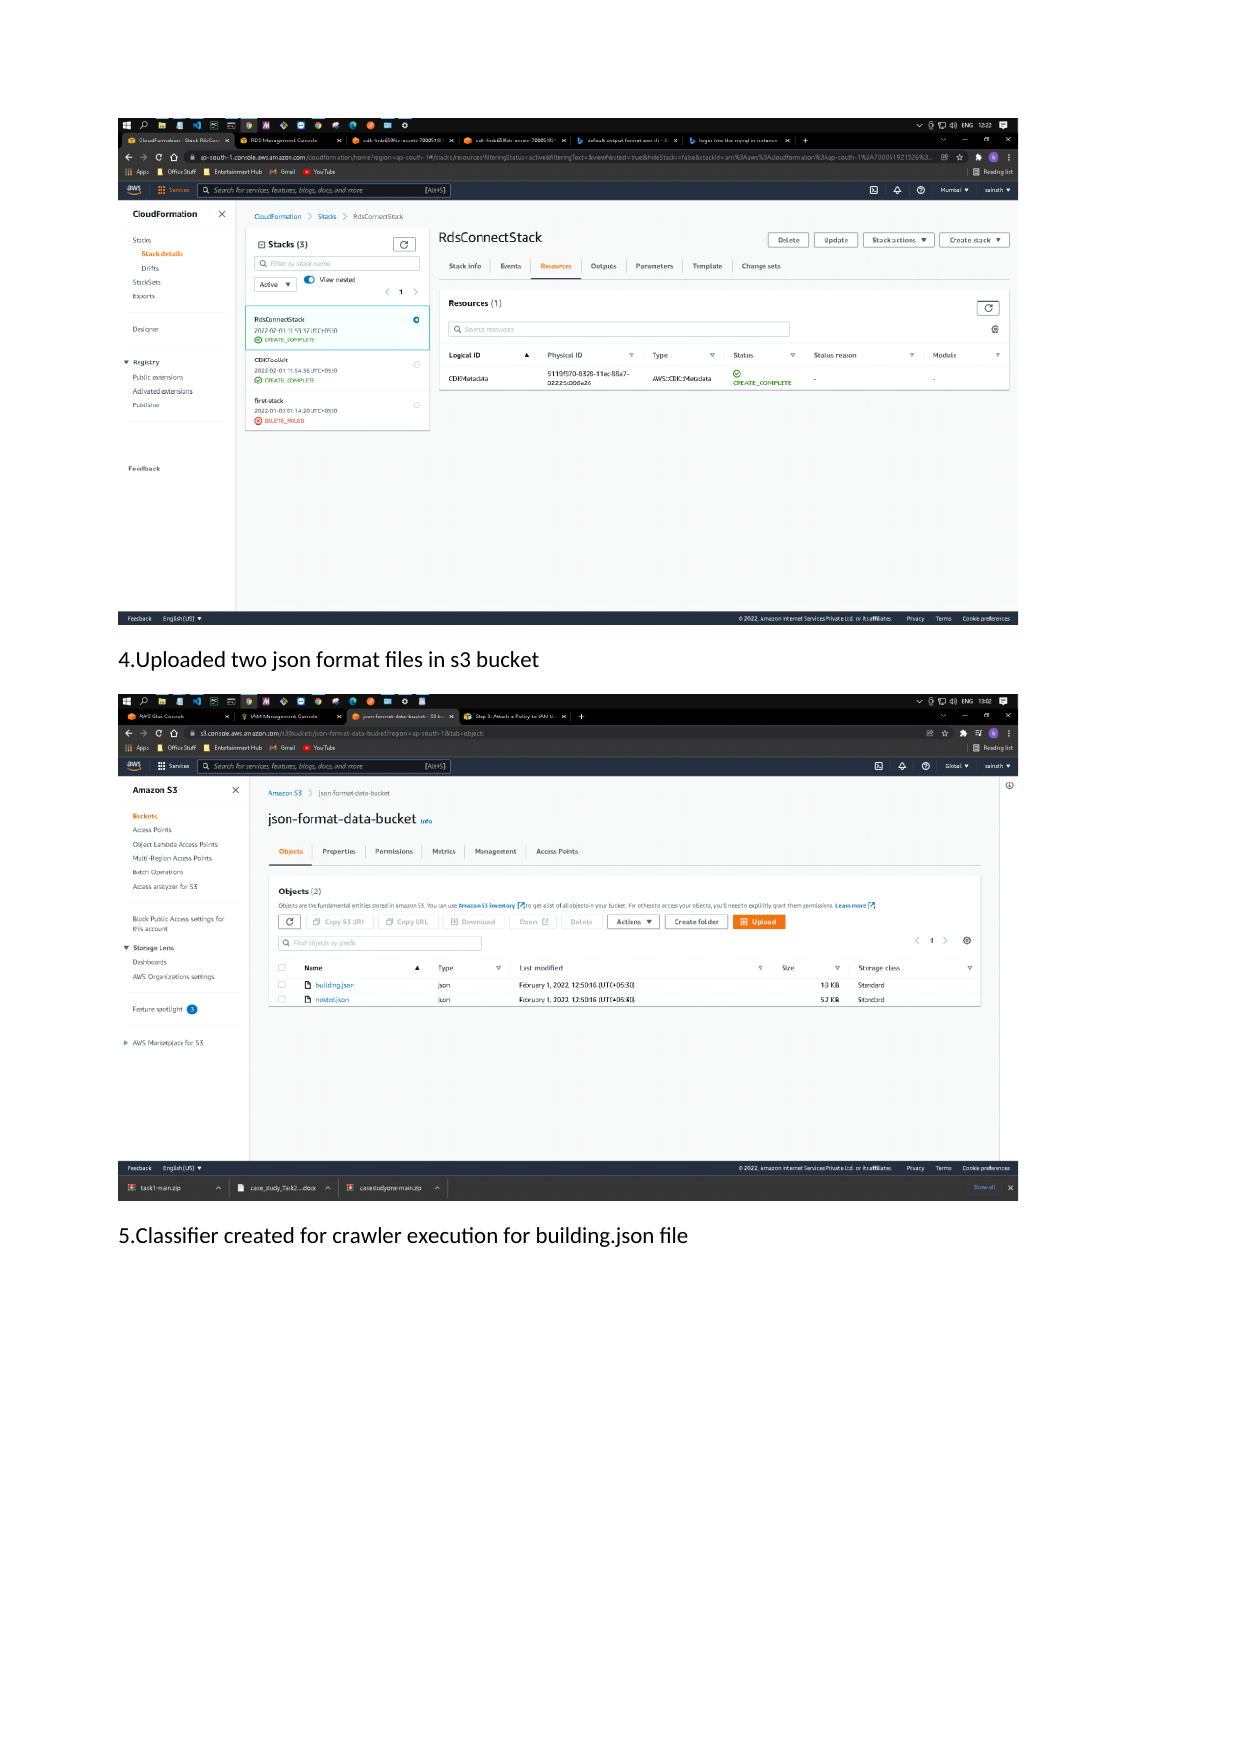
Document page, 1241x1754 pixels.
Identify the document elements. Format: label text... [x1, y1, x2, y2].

text 5.Classifier created for crawler execution for building.json file [118, 1221, 1122, 1249]
text 4.Uploaded two json format files in s3 bucket [118, 645, 1122, 673]
